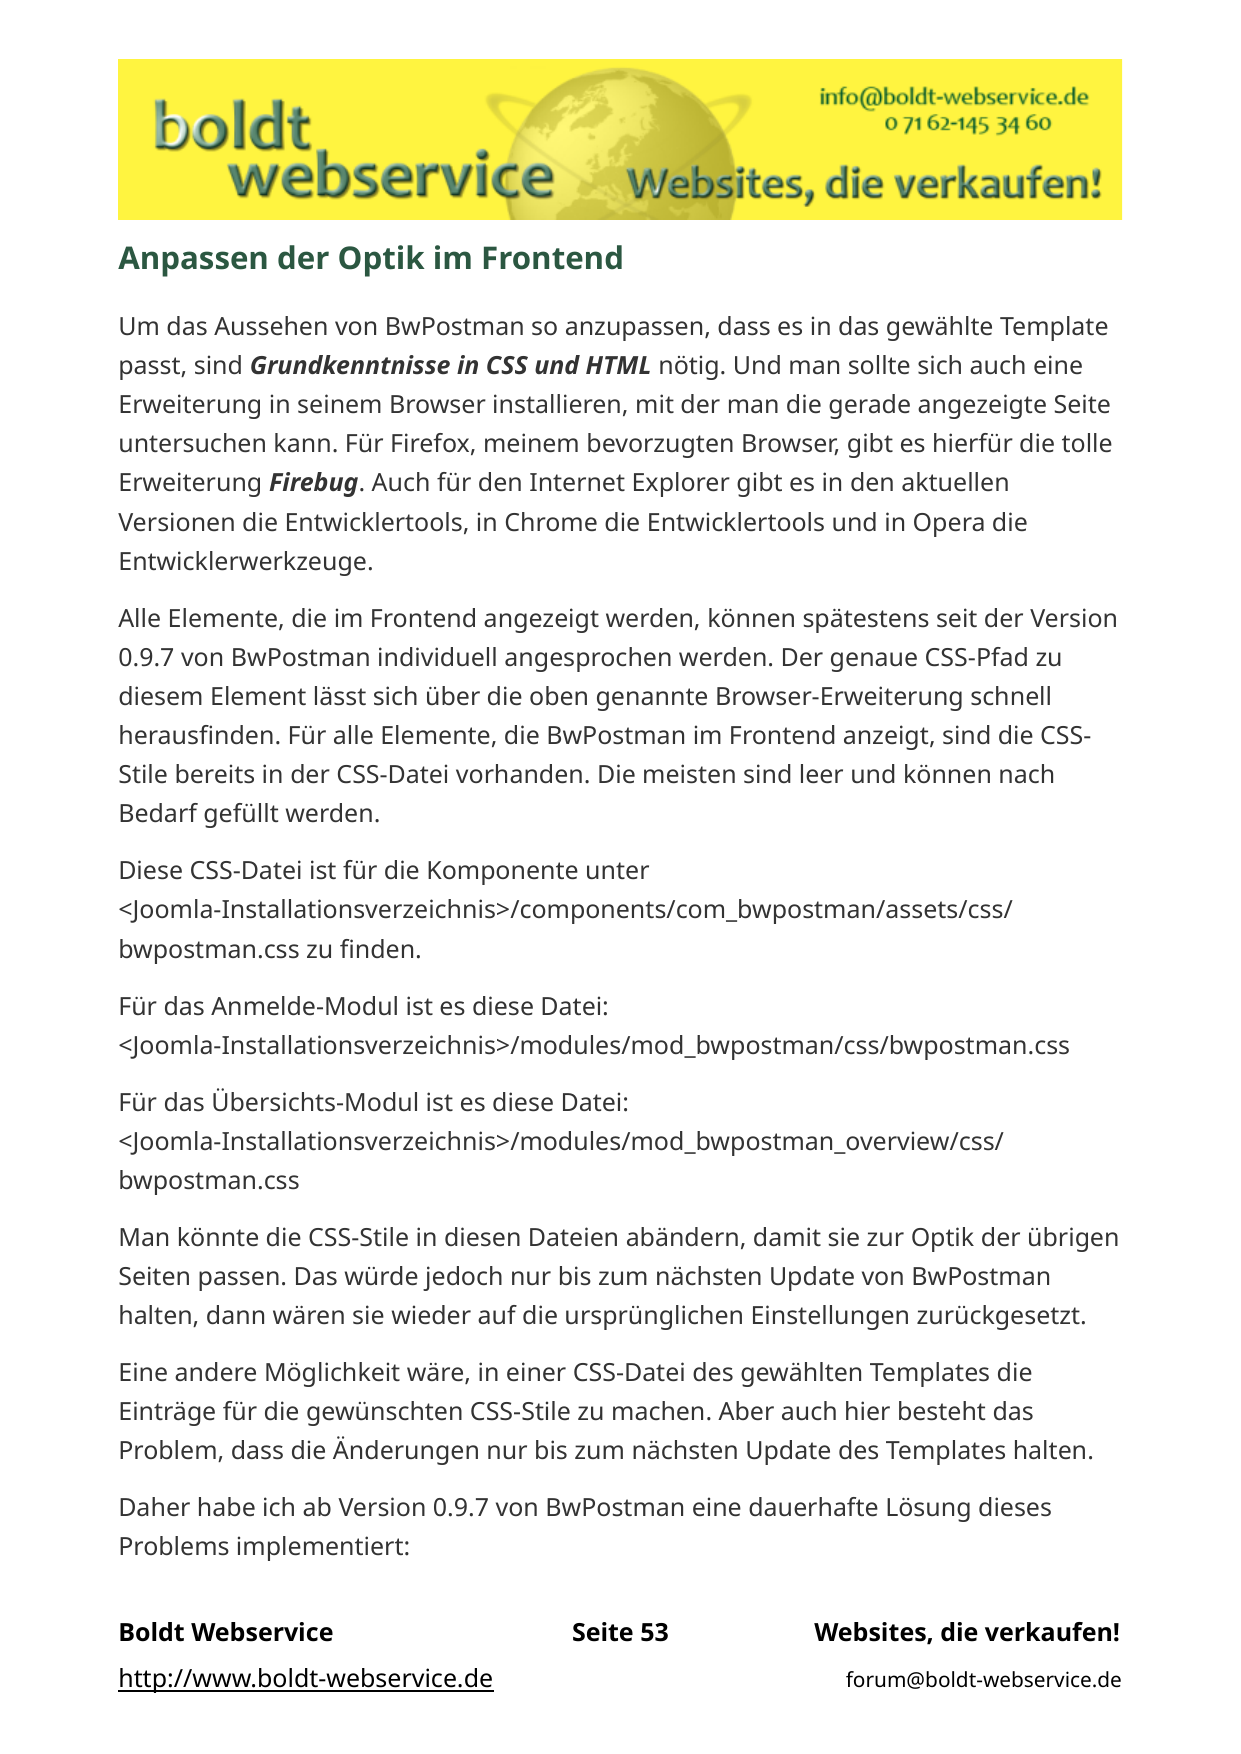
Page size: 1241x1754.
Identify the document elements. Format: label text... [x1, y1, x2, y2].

subtitle Anpassen der Optik im Frontend [118, 236, 1122, 279]
text Man könnte die CSS-Stile in diesen Dateien abändern, damit sie zur Optik der übrigen Seiten passen. Das würde jedoch nur bis zum nächsten Update von BwPostman halten, dann wären sie wieder auf die ursprünglichen Einstellungen zurückgesetzt. [118, 1219, 1122, 1332]
text Eine andere Möglichkeit wäre, in einer CSS-Datei des gewählten Templates die Einträge für die gewünschten CSS-Stile zu machen. Aber auch hier besteht das Problem, dass die Änderungen nur bis zum nächsten Update des Templates halten. [118, 1354, 1122, 1467]
text Für das Anmelde-Modul ist es diese Datei: <Joomla-Installationsverzeichnis>/modules/mod_bwpostman/css/bwpostman.css [118, 988, 1122, 1061]
text Diese CSS-Datei ist für die Komponente unter <Joomla-Installationsverzeichnis>/components/com_bwpostman/assets/css/bwpostman.css zu finden. [118, 853, 1122, 965]
text Daher habe ich ab Version 0.9.7 von BwPostman eine dauerhafte Lösung dieses Problems implementiert: [118, 1490, 1122, 1563]
text Alle Elemente, die im Frontend angezeigt werden, können spätestens seit der Version 0.9.7 von BwPostman individuell angesprochen werden. Der genaue CSS-Pfad zu diesem Element lässt sich über die oben genannte Browser-Erweiterung schnell herausfinden. Für alle Elemente, die BwPostman im Frontend anzeigt, sind die CSS-Stile bereits in der CSS-Datei vorhanden. Die meisten sind leer und können nach Bedarf gefüllt werden. [118, 600, 1122, 830]
text Für das Übersichts-Modul ist es diese Datei: <Joomla-Installationsverzeichnis>/modules/mod_bwpostman_overview/css/bwpostman.css [118, 1084, 1122, 1197]
picture [118, 59, 1123, 220]
text Um das Aussehen von BwPostman so anzupassen, dass es in das gewählte Template passt, sind Grundkenntnisse in CSS und HTML nötig. Und man sollte sich auch eine Erweiterung in seinem Browser installieren, mit der man die gerade angezeigte Seite untersuchen kann. Für Firefox, meinem bevorzugten Browser, gibt es hierfür die tolle Erweiterung Firebug. Auch für den Internet Explorer gibt es in den aktuellen Versionen die Entwicklertools, in Chrome die Entwicklertools und in Opera die Entwicklerwerkzeuge. [118, 308, 1122, 577]
